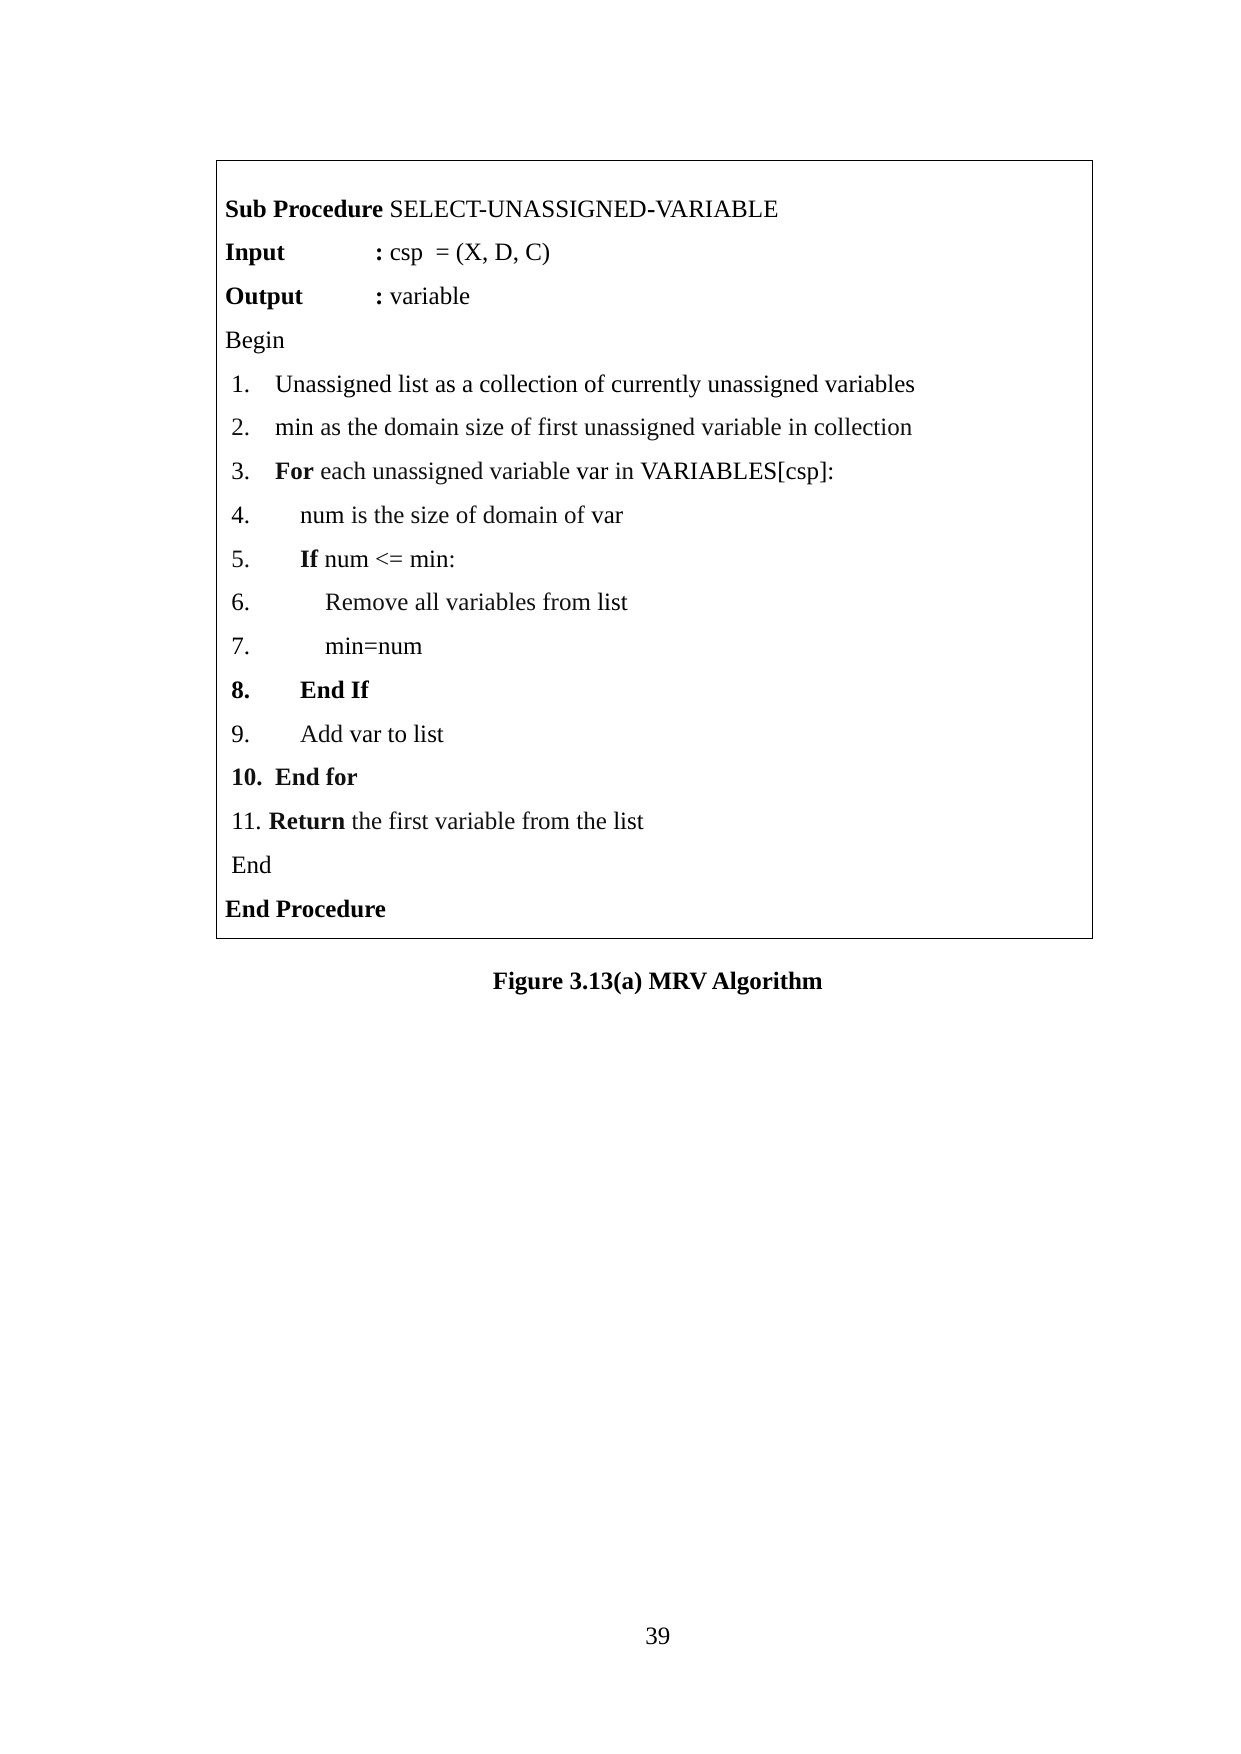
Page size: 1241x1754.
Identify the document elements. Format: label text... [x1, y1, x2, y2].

list Remove all variables from list [231, 587, 1090, 616]
list min=num [231, 631, 1090, 660]
text Begin [225, 325, 1090, 354]
text Input : csp = (X, D, C) [225, 237, 1090, 266]
list End for [231, 762, 1090, 791]
list End If [231, 675, 1090, 704]
list If num <= min: [231, 544, 1090, 572]
text Figure 3.13(a) MRV Algorithm [225, 966, 1090, 995]
title Output : variable [225, 281, 1090, 310]
list num is the size of domain of var [231, 500, 1090, 529]
list min as the domain size of first unassigned variable in collection [231, 412, 1090, 441]
text End Procedure [225, 894, 1090, 922]
list Unassigned list as a collection of currently unassigned variables [231, 369, 1090, 397]
list Add var to list [231, 719, 1090, 747]
text End [225, 850, 1090, 879]
list For each unassigned variable var in VARIABLES[csp]: [231, 456, 1090, 485]
list Return the first variable from the list [231, 806, 1090, 835]
text Sub Procedure SELECT-UNASSIGNED-VARIABLE [225, 194, 1090, 222]
